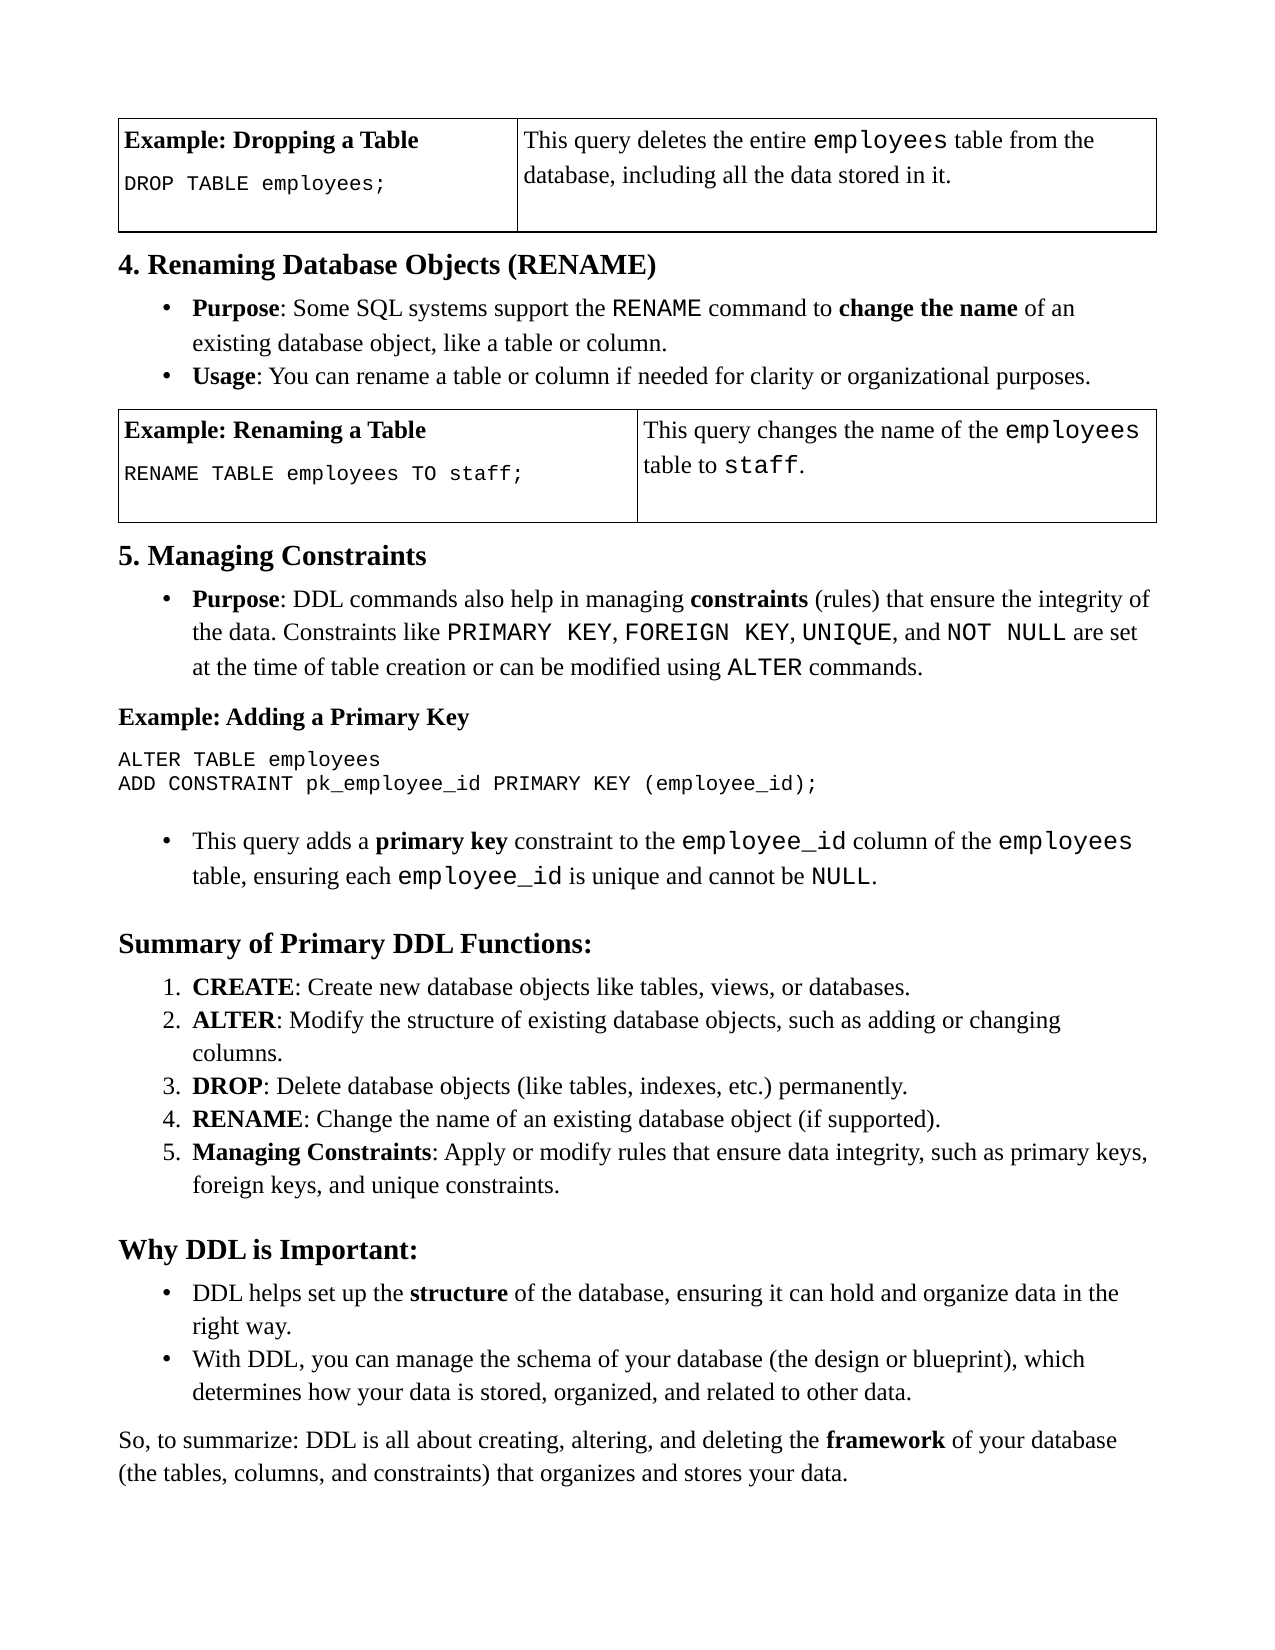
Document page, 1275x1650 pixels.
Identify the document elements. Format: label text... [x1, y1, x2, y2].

subtitle 4. Renaming Database Objects (RENAME) [118, 247, 1157, 281]
table_header Example: Renaming a Table RENAME TABLE employees TO staff; [119, 410, 637, 522]
subtitle Why DDL is Important: [118, 1232, 1157, 1266]
list CREATE: Create new database objects like tables, views, or databases. [162, 972, 1157, 1001]
list RENAME: Change the name of an existing database object (if supported). [162, 1104, 1157, 1133]
list DROP: Delete database objects (like tables, indexes, etc.) permanently. [162, 1071, 1157, 1100]
list DDL helps set up the structure of the database, ensuring it can hold and organize data in the right way. [162, 1278, 1157, 1340]
text So, to summarize: DDL is all about creating, altering, and deleting the framework of your database (the tables, columns, and constraints) that organizes and stores your data. [118, 1425, 1157, 1487]
table_header Example: Dropping a Table DROP TABLE employees; [119, 119, 517, 231]
text ADD CONSTRAINT pk_employee_id PRIMARY KEY (employee_id); [118, 773, 1157, 797]
subtitle Summary of Primary DDL Functions: [118, 926, 1157, 959]
list ALTER: Modify the structure of existing database objects, such as adding or changing columns. [162, 1005, 1157, 1067]
list Managing Constraints: Apply or modify rules that ensure data integrity, such as primary keys, foreign keys, and unique constraints. [162, 1137, 1157, 1199]
list Purpose: Some SQL systems support the RENAME command to change the name of an existing database object, like a table or column. [162, 293, 1157, 357]
list Usage: You can rename a table or column if needed for clarity or organizational purposes. [162, 361, 1157, 390]
table_header This query deletes the entire employees table from the database, including all the data stored in it. [518, 119, 1156, 231]
list Purpose: DDL commands also help in managing constraints (rules) that ensure the integrity of the data. Constraints like PRIMARY KEY, FOREIGN KEY, UNIQUE, and NOT NULL are set at the time of table creation or can be modified using ALTER commands. [162, 584, 1157, 683]
list This query adds a primary key constraint to the employee_id column of the employees table, ensuring each employee_id is unique and cannot be NULL. [162, 826, 1157, 892]
text Example: Adding a Primary Key [118, 702, 1157, 731]
subtitle 5. Managing Constraints [118, 538, 1157, 571]
table_header This query changes the name of the employees table to staff. [638, 410, 1156, 522]
text ALTER TABLE employees [118, 749, 1157, 773]
list With DDL, you can manage the schema of your database (the design or blueprint), which determines how your data is stored, organized, and related to other data. [162, 1344, 1157, 1406]
